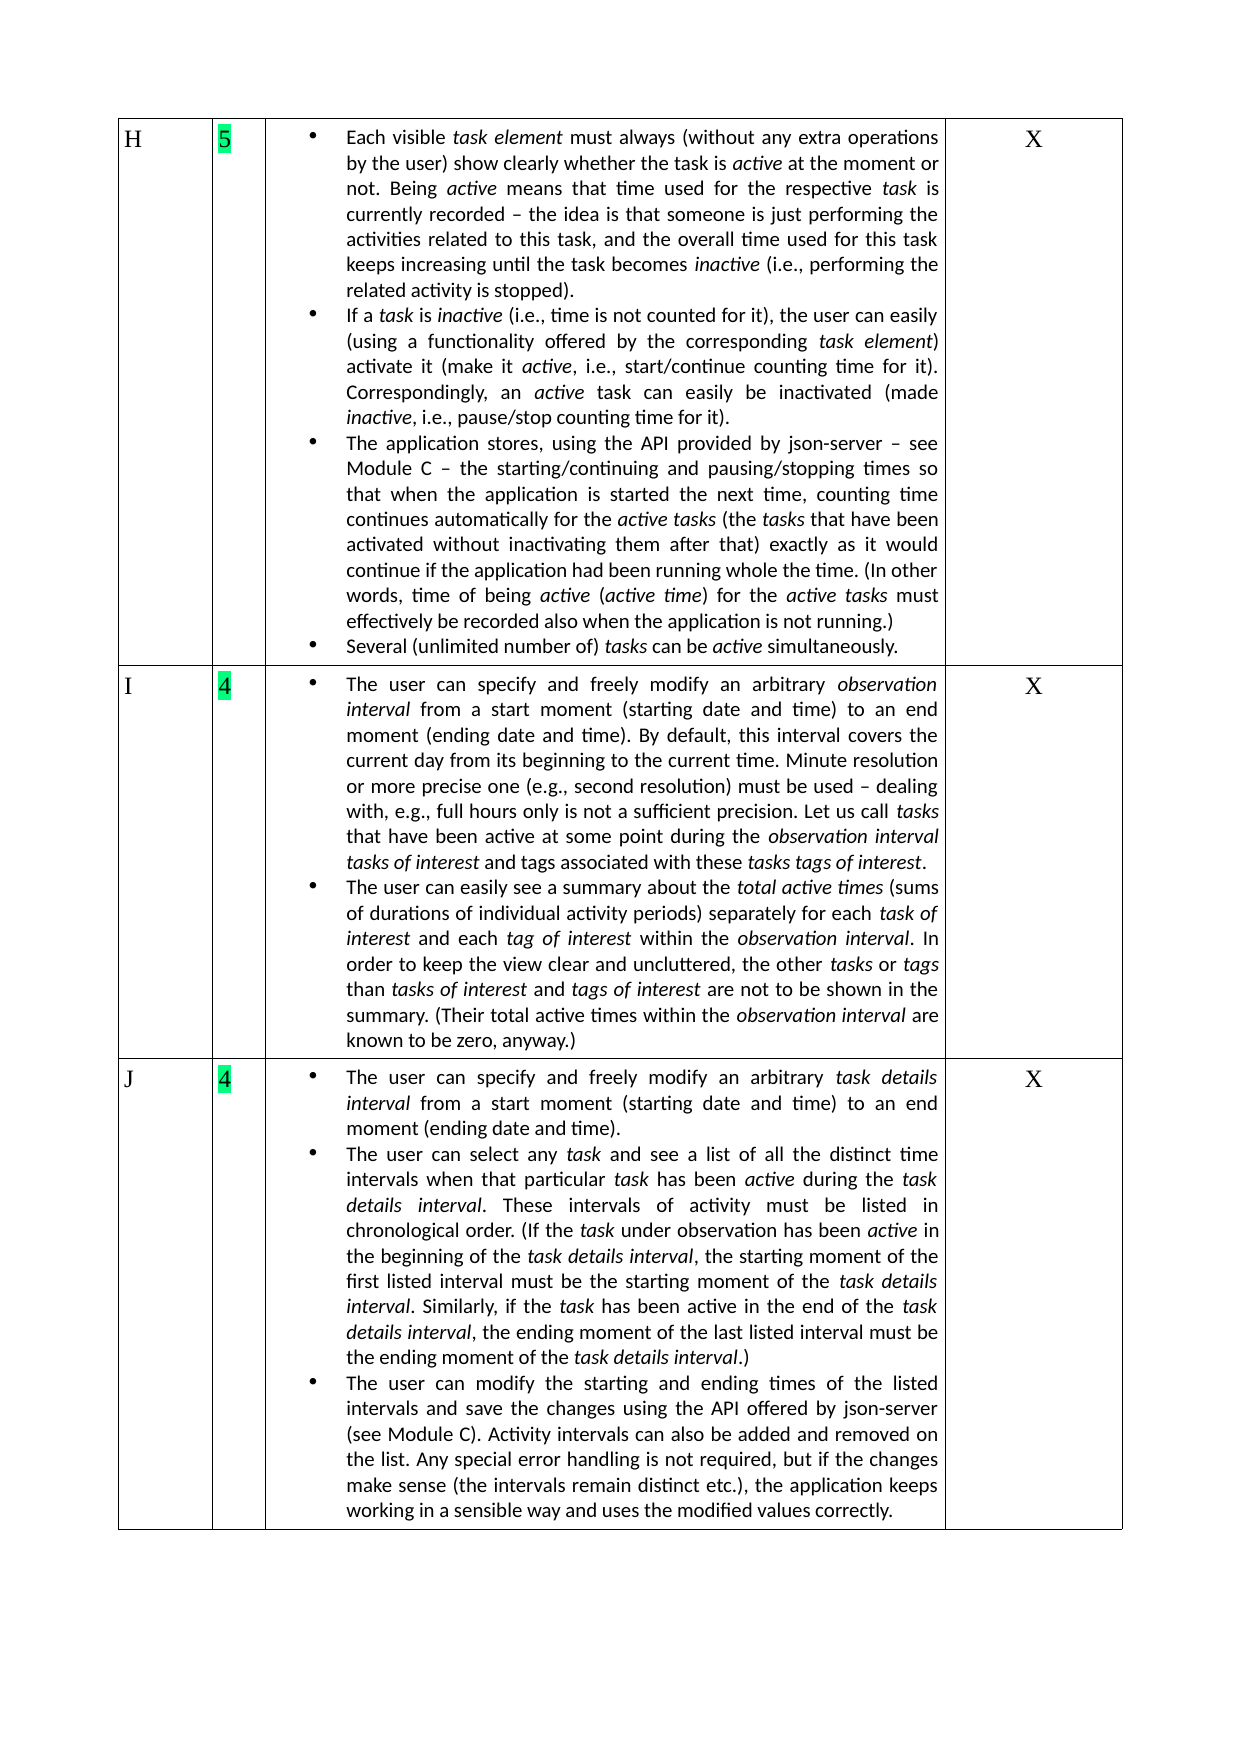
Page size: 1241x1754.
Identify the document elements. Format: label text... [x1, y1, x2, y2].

table_cell 4 [213, 1059, 265, 1528]
table_cell The user can specify and freely modify an arbitrary observation interval from a start moment (starting date and time) to an end moment (ending date and time). By default, this interval covers the current day from its beginning to the current time. Minute resolution or more precise one (e.g., second resolution) must be used – dealing with, e.g., full hours only is not a sufficient precision. Let us call tasks that have been active at some point during the observation interval tasks of interest and tags associated with these tasks tags of interest. The user can easily see a summary about the total active times (sums of durations of individual activity periods) separately for each task of interest and each tag of interest within the observation interval. In order to keep the view clear and uncluttered, the other tasks or tags than tasks of interest and tags of interest are not to be shown in the summary. (Their total active times within the observation interval are known to be zero, anyway.) [266, 666, 945, 1058]
table_cell 5 [213, 119, 265, 665]
table_cell X [946, 666, 1122, 1058]
table_cell The user can specify and freely modify an arbitrary task details interval from a start moment (starting date and time) to an end moment (ending date and time). The user can select any task and see a list of all the distinct time intervals when that particular task has been active during the task details interval. These intervals of activity must be listed in chronological order. (If the task under observation has been active in the beginning of the task details interval, the starting moment of the first listed interval must be the starting moment of the task details interval. Similarly, if the task has been active in the end of the task details interval, the ending moment of the last listed interval must be the ending moment of the task details interval.) The user can modify the starting and ending times of the listed intervals and save the changes using the API offered by json-server (see Module C). Activity intervals can also be added and removed on the list. Any special error handling is not required, but if the changes make sense (the intervals remain distinct etc.), the application keeps working in a sensible way and uses the modified values correctly. [266, 1059, 945, 1528]
table_cell 4 [213, 666, 265, 1058]
table_cell X [946, 1059, 1122, 1528]
table_cell J [119, 1059, 212, 1528]
table_cell Each visible task element must always (without any extra operations by the user) show clearly whether the task is active at the moment or not. Being active means that time used for the respective task is currently recorded – the idea is that someone is just performing the activities related to this task, and the overall time used for this task keeps increasing until the task becomes inactive (i.e., performing the related activity is stopped). If a task is inactive (i.e., time is not counted for it), the user can easily (using a functionality offered by the corresponding task element) activate it (make it active, i.e., start/continue counting time for it). Correspondingly, an active task can easily be inactivated (made inactive, i.e., pause/stop counting time for it). The application stores, using the API provided by json-server – see Module C – the starting/continuing and pausing/stopping times so that when the application is started the next time, counting time continues automatically for the active tasks (the tasks that have been activated without inactivating them after that) exactly as it would continue if the application had been running whole the time. (In other words, time of being active (active time) for the active tasks must effectively be recorded also when the application is not running.) Several (unlimited number of) tasks can be active simultaneously. [266, 119, 945, 665]
table_cell I [119, 666, 212, 1058]
table_cell H [119, 119, 212, 665]
table_cell X [946, 119, 1122, 665]
